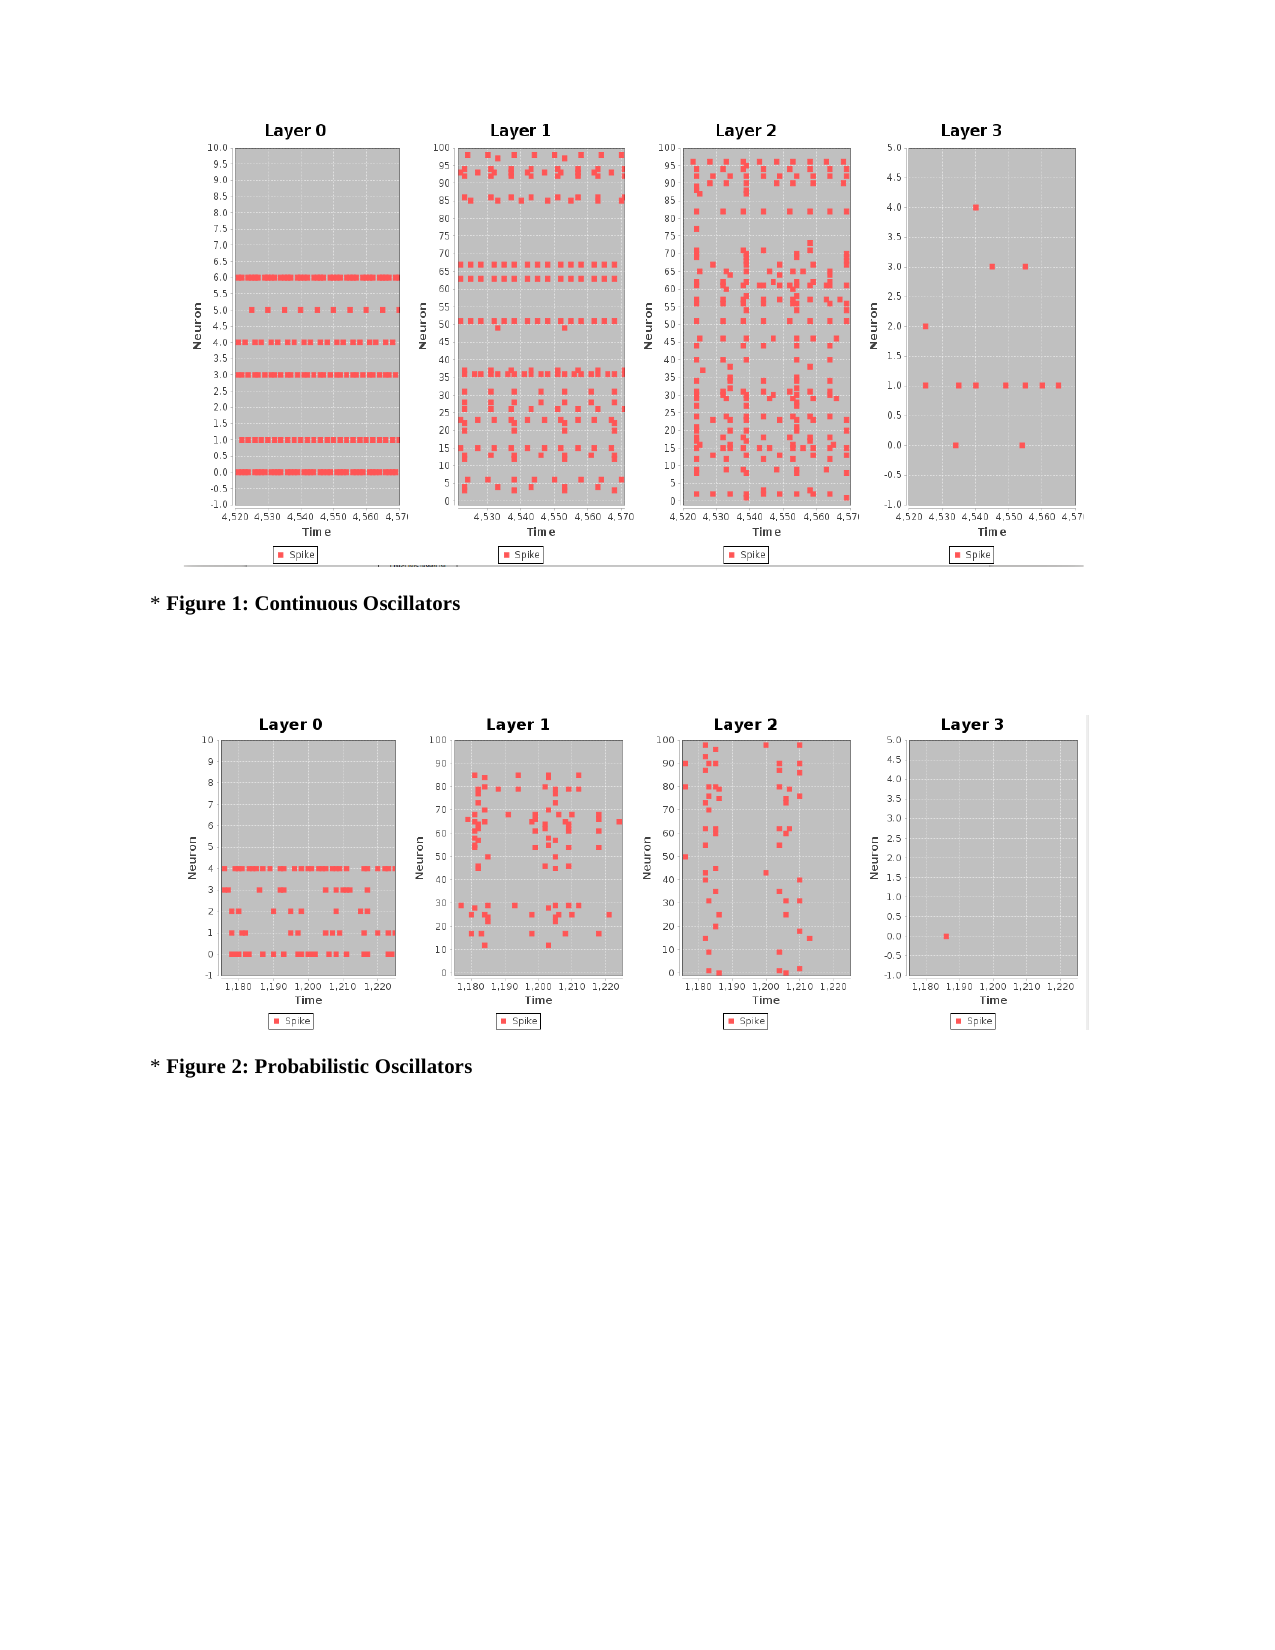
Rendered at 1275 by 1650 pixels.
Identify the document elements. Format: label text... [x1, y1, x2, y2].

picture [183, 121, 1084, 567]
picture [181, 715, 1089, 1030]
text * Figure 2: Probabilistic Oscillators [150, 1054, 613, 1078]
text * Figure 1: Continuous Oscillators [150, 591, 613, 615]
